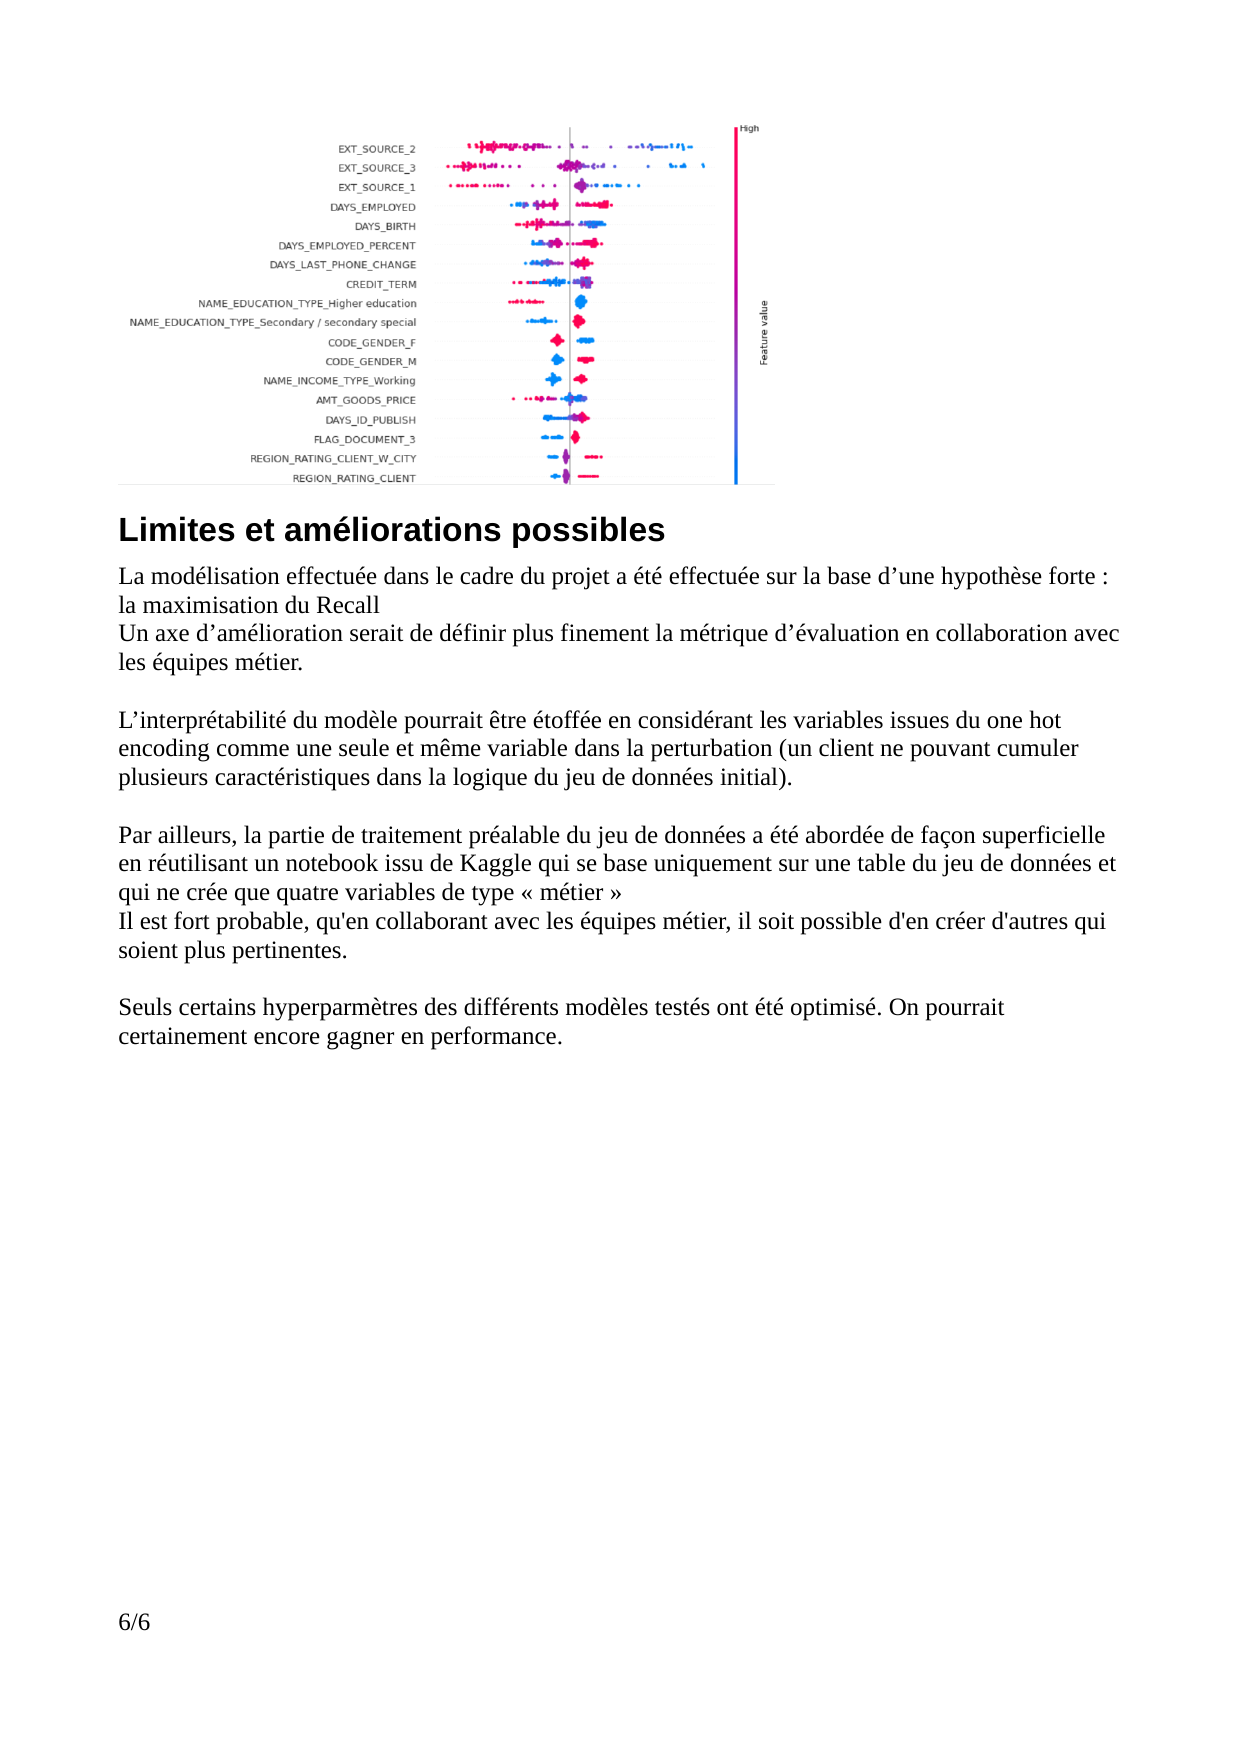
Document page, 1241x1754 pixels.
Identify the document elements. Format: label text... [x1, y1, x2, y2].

text Seuls certains hyperparmètres des différents modèles testés ont été optimisé. On pourrait certainement encore gagner en performance. [118, 992, 1122, 1050]
subtitle Limites et améliorations possibles [118, 510, 1122, 548]
text L’interprétabilité du modèle pourrait être étoffée en considérant les variables issues du one hot encoding comme une seule et même variable dans la perturbation (un client ne pouvant cumuler plusieurs caractéristiques dans la logique du jeu de données initial). [118, 705, 1122, 791]
text La modélisation effectuée dans le cadre du projet a été effectuée sur la base d’une hypothèse forte : la maximisation du Recall [118, 561, 1122, 618]
picture [118, 118, 775, 485]
text Par ailleurs, la partie de traitement préalable du jeu de données a été abordée de façon superficielle en réutilisant un notebook issu de Kaggle qui se base uniquement sur une table du jeu de données et qui ne crée que quatre variables de type « métier » [118, 820, 1122, 906]
text Un axe d’amélioration serait de définir plus finement la métrique d’évaluation en collaboration avec les équipes métier. [118, 618, 1122, 676]
text Il est fort probable, qu'en collaborant avec les équipes métier, il soit possible d'en créer d'autres qui soient plus pertinentes. [118, 906, 1122, 963]
